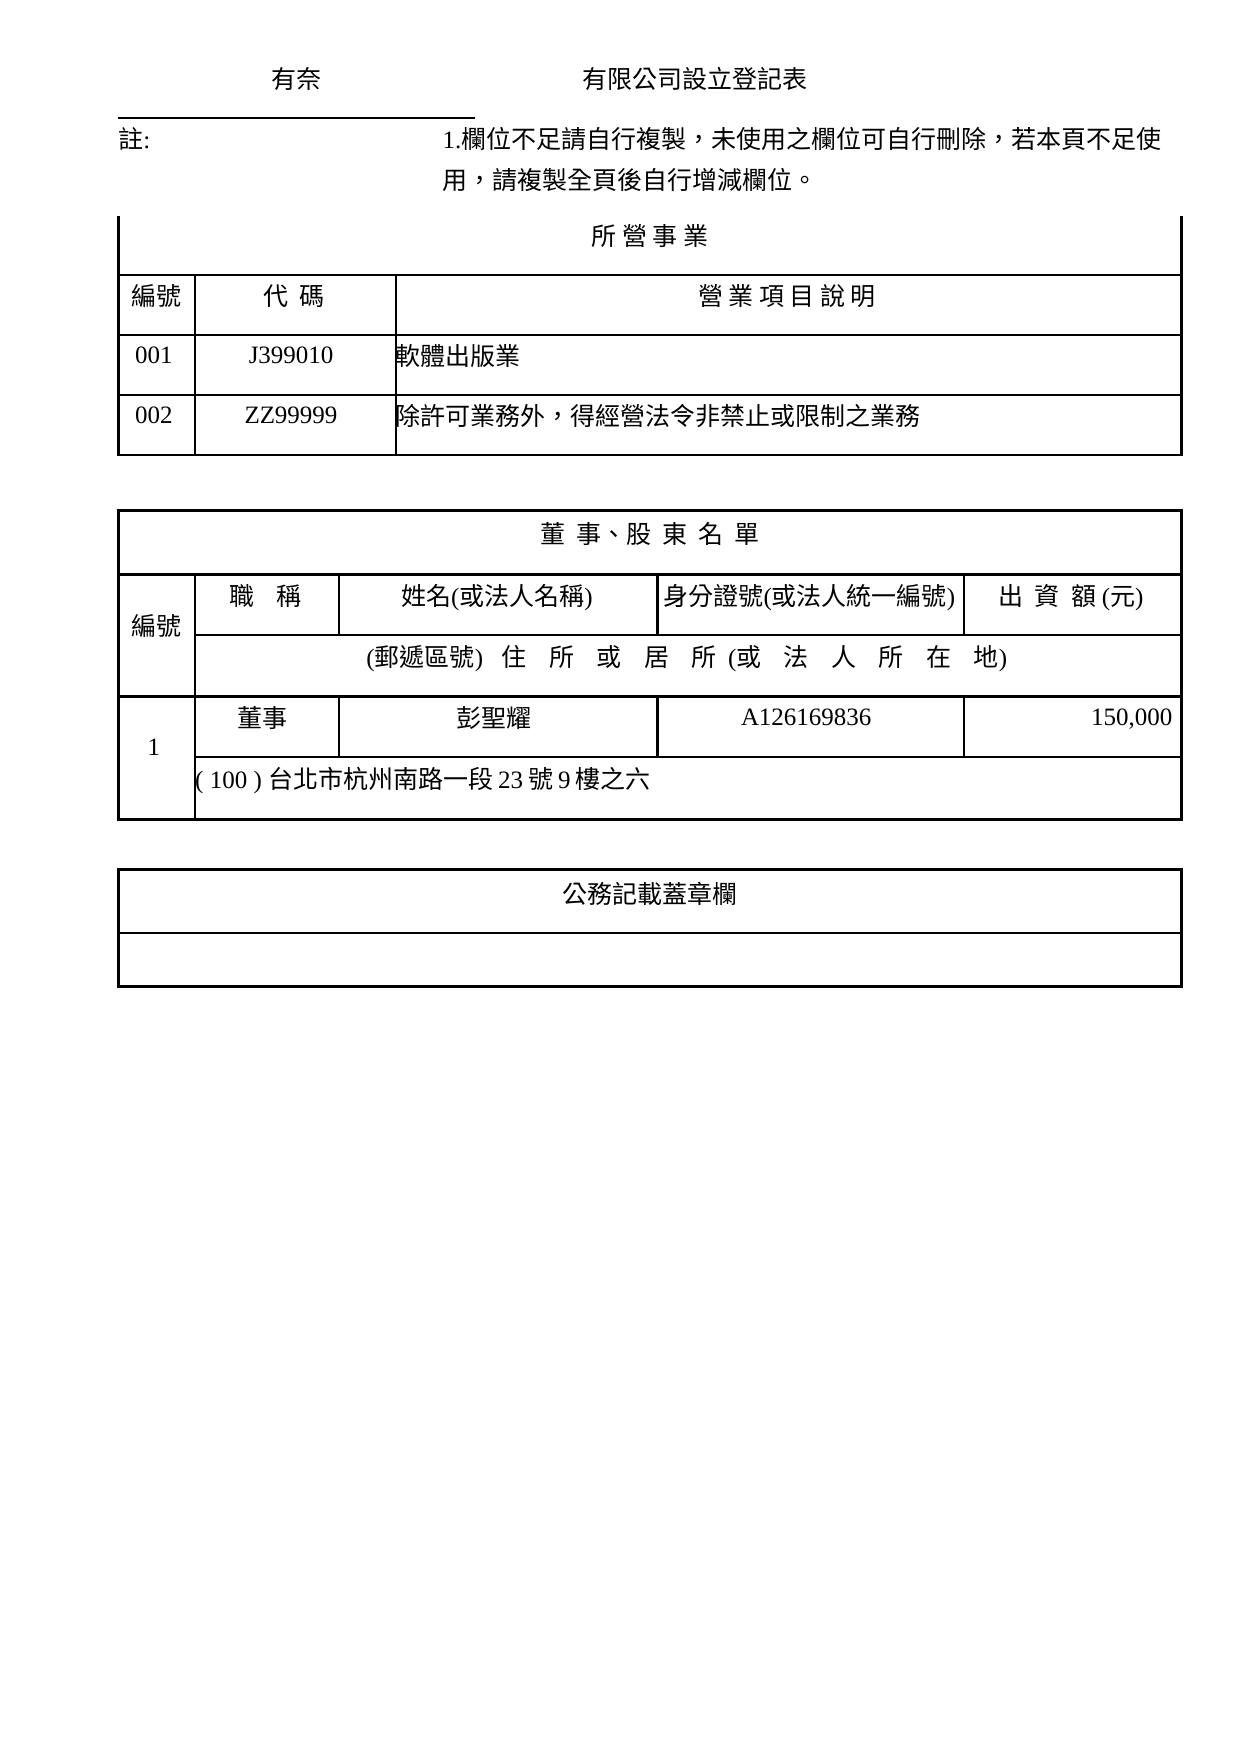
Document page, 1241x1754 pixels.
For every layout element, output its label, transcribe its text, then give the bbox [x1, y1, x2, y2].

table_header 所 營 事 業 [120, 216, 1180, 274]
table_cell 董事 [196, 698, 338, 756]
table_cell (郵遞區號) 住 所 或 居 所 (或 法 人 所 在 地) [196, 636, 1180, 695]
table_header [475, 59, 582, 117]
table_header 有限公司設立登記表 [582, 59, 1181, 117]
table_cell 營 業 項 目 說 明 [397, 276, 1180, 334]
table_cell A126169836 [659, 698, 963, 756]
table_cell 1.欄位不足請自行複製，未使用之欄位可自行刪除，若本頁不足使用，請複製全頁後自行增減欄位。 [443, 117, 1181, 216]
table_cell 001 [120, 336, 194, 394]
table_header 有奈 [118, 59, 474, 117]
table_cell 除許可業務外，得經營法令非禁止或限制之業務 [397, 396, 1180, 454]
table_cell ( 100 ) 台北市杭州南路一段23號9樓之六 [196, 758, 1180, 817]
table_cell 編號 [120, 276, 194, 334]
table_cell [159, 456, 195, 461]
table_cell 彭聖耀 [340, 698, 656, 756]
table_header 公務記載蓋章欄 [120, 871, 1180, 932]
table_cell 002 [120, 396, 194, 454]
table_cell [701, 456, 1181, 461]
table_cell 代 碼 [196, 276, 395, 334]
table_cell [120, 934, 1180, 985]
table_cell [612, 456, 701, 461]
table_cell [118, 456, 159, 461]
table_cell 職 稱 [196, 576, 338, 634]
table_cell [396, 456, 612, 461]
table_cell 軟體出版業 [397, 336, 1180, 394]
table_cell 出 資 額 (元) [965, 576, 1180, 634]
table_cell ZZ99999 [196, 396, 395, 454]
table_cell 編號 [120, 576, 194, 695]
table_cell 150,000 [965, 698, 1180, 756]
table_cell 姓名(或法人名稱) [340, 576, 656, 634]
table_header 董 事、股 東 名 單 [120, 512, 1180, 573]
table_cell J399010 [196, 336, 395, 394]
table_cell 身分證號(或法人統一編號) [659, 576, 963, 634]
table_cell 1 [120, 698, 194, 817]
table_cell [195, 456, 396, 461]
table_cell 註: [118, 119, 442, 216]
